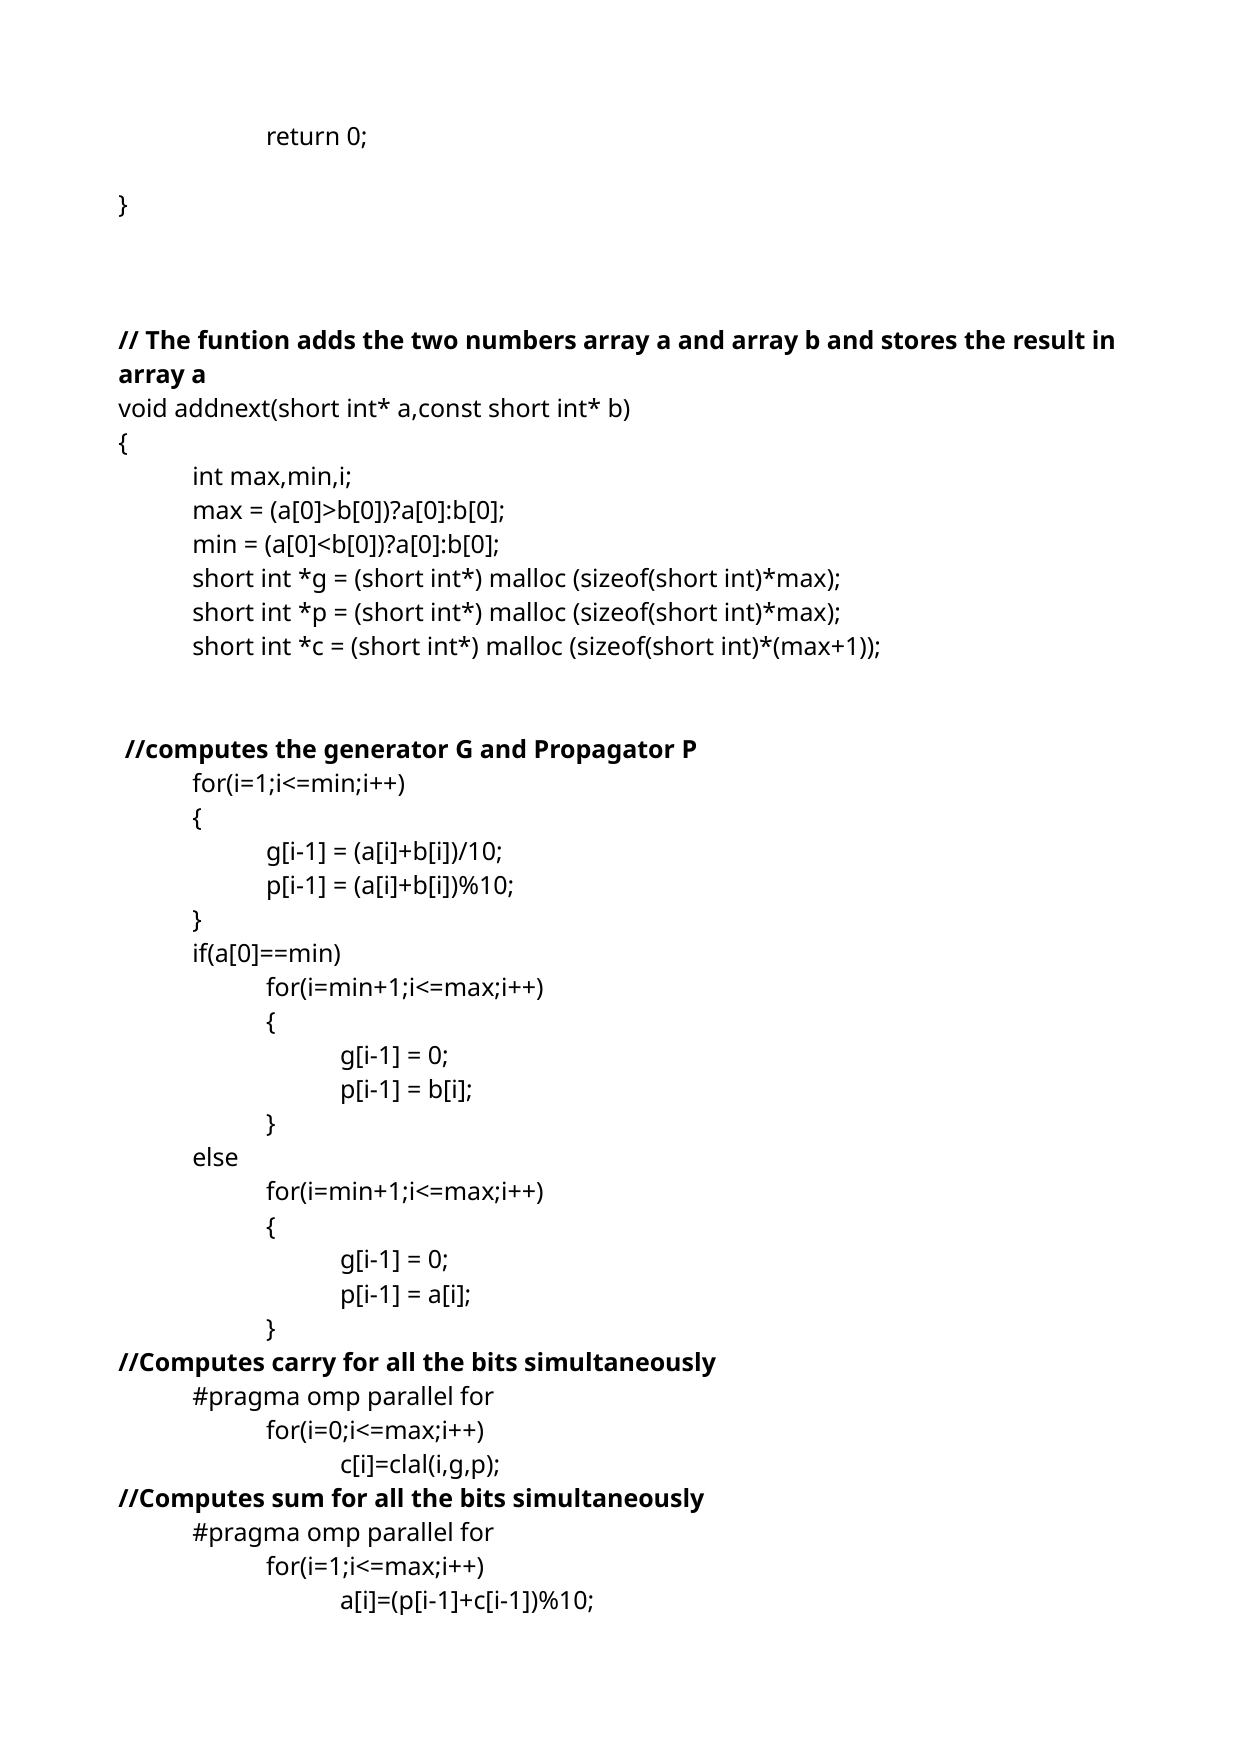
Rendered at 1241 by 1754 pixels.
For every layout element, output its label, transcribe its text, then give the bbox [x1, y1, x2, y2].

text return 0; [118, 118, 1122, 152]
text { [118, 1208, 1122, 1242]
text a[i]=(p[i-1]+c[i-1])%10; [118, 1583, 1122, 1617]
text void addnext(short int* a,const short int* b) [118, 391, 1122, 425]
text for(i=min+1;i<=max;i++) [118, 1174, 1122, 1208]
text p[i-1] = a[i]; [118, 1276, 1122, 1310]
text if(a[0]==min) [118, 936, 1122, 970]
text for(i=0;i<=max;i++) [118, 1412, 1122, 1447]
text g[i-1] = 0; [118, 1242, 1122, 1276]
text } [118, 1310, 1122, 1344]
text for(i=min+1;i<=max;i++) [118, 970, 1122, 1004]
text #pragma omp parallel for [118, 1378, 1122, 1412]
text // The funtion adds the two numbers array a and array b and stores the result in array a [118, 322, 1122, 391]
text g[i-1] = (a[i]+b[i])/10; [118, 833, 1122, 867]
text short int *c = (short int*) malloc (sizeof(short int)*(max+1)); [118, 629, 1122, 663]
text //computes the generator G and Propagator P [118, 731, 1122, 765]
text } [118, 902, 1122, 936]
text g[i-1] = 0; [118, 1038, 1122, 1072]
text } [118, 1106, 1122, 1140]
text min = (a[0]<b[0])?a[0]:b[0]; [118, 527, 1122, 561]
text c[i]=clal(i,g,p); [118, 1447, 1122, 1481]
text short int *g = (short int*) malloc (sizeof(short int)*max); [118, 561, 1122, 595]
text { [118, 799, 1122, 833]
text p[i-1] = b[i]; [118, 1072, 1122, 1106]
text for(i=1;i<=max;i++) [118, 1549, 1122, 1583]
text max = (a[0]>b[0])?a[0]:b[0]; [118, 493, 1122, 527]
text short int *p = (short int*) malloc (sizeof(short int)*max); [118, 595, 1122, 629]
text //Computes sum for all the bits simultaneously [118, 1481, 1122, 1515]
text else [118, 1140, 1122, 1174]
text #pragma omp parallel for [118, 1515, 1122, 1549]
text { [118, 425, 1122, 459]
text for(i=1;i<=min;i++) [118, 765, 1122, 799]
text //Computes carry for all the bits simultaneously [118, 1344, 1122, 1378]
text int max,min,i; [118, 459, 1122, 493]
text } [118, 186, 1122, 220]
text p[i-1] = (a[i]+b[i])%10; [118, 867, 1122, 902]
text { [118, 1004, 1122, 1038]
